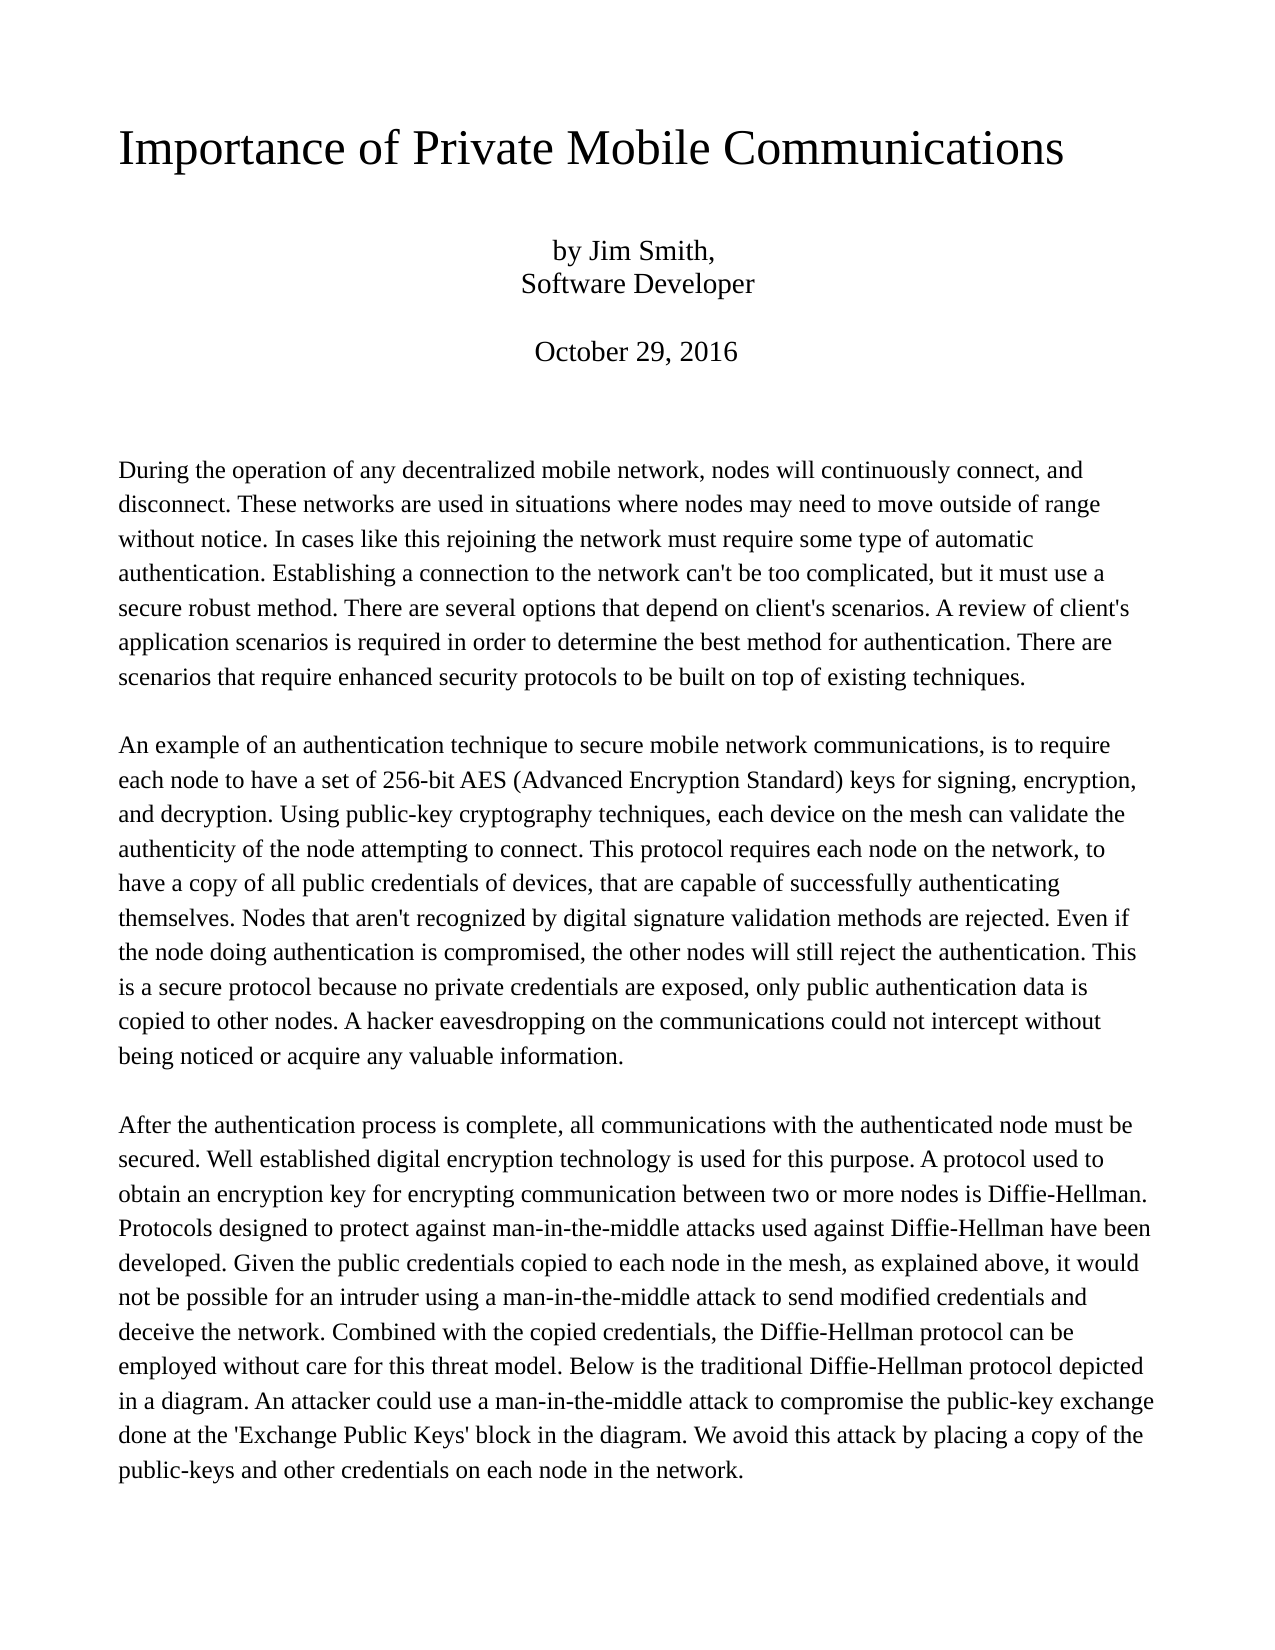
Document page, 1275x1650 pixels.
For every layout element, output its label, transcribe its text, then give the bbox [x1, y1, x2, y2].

text An example of an authentication technique to secure mobile network communications, is to require each node to have a set of 256-bit AES (Advanced Encryption Standard) keys for signing, encryption, and decryption. Using public-key cryptography techniques, each device on the mesh can validate the authenticity of the node attempting to connect. This protocol requires each node on the network, to have a copy of all public credentials of devices, that are capable of successfully authenticating themselves. Nodes that aren't recognized by digital signature validation methods are rejected. Even if the node doing authentication is compromised, the other nodes will still reject the authentication. This is a secure protocol because no private credentials are exposed, only public authentication data is copied to other nodes. A hacker eavesdropping on the communications could not intercept without being noticed or acquire any valuable information. [118, 731, 1157, 1070]
text After the authentication process is complete, all communications with the authenticated node must be secured. Well established digital encryption technology is used for this purpose. A protocol used to obtain an encryption key for encrypting communication between two or more nodes is Diffie-Hellman. Protocols designed to protect against man-in-the-middle attacks used against Diffie-Hellman have been developed. Given the public credentials copied to each node in the mesh, as explained above, it would not be possible for an intruder using a man-in-the-middle attack to send modified credentials and deceive the network. Combined with the copied credentials, the Diffie-Hellman protocol can be employed without care for this threat model. Below is the traditional Diffie-Hellman protocol depicted in a diagram. An attacker could use a man-in-the-middle attack to compromise the public-key exchange done at the 'Exchange Public Keys' block in the diagram. We avoid this attack by placing a copy of the public-keys and other credentials on each node in the network. [118, 1110, 1157, 1483]
text During the operation of any decentralized mobile network, nodes will continuously connect, and disconnect. These networks are used in situations where nodes may need to move outside of range without notice. In cases like this rejoining the network must require some type of automatic authentication. Establishing a connection to the network can't be too complicated, but it must use a secure robust method. There are several options that depend on client's scenarios. A review of client's application scenarios is required in order to determine the best method for authentication. There are scenarios that require enhanced security protocols to be built on top of existing techniques. [118, 455, 1157, 690]
